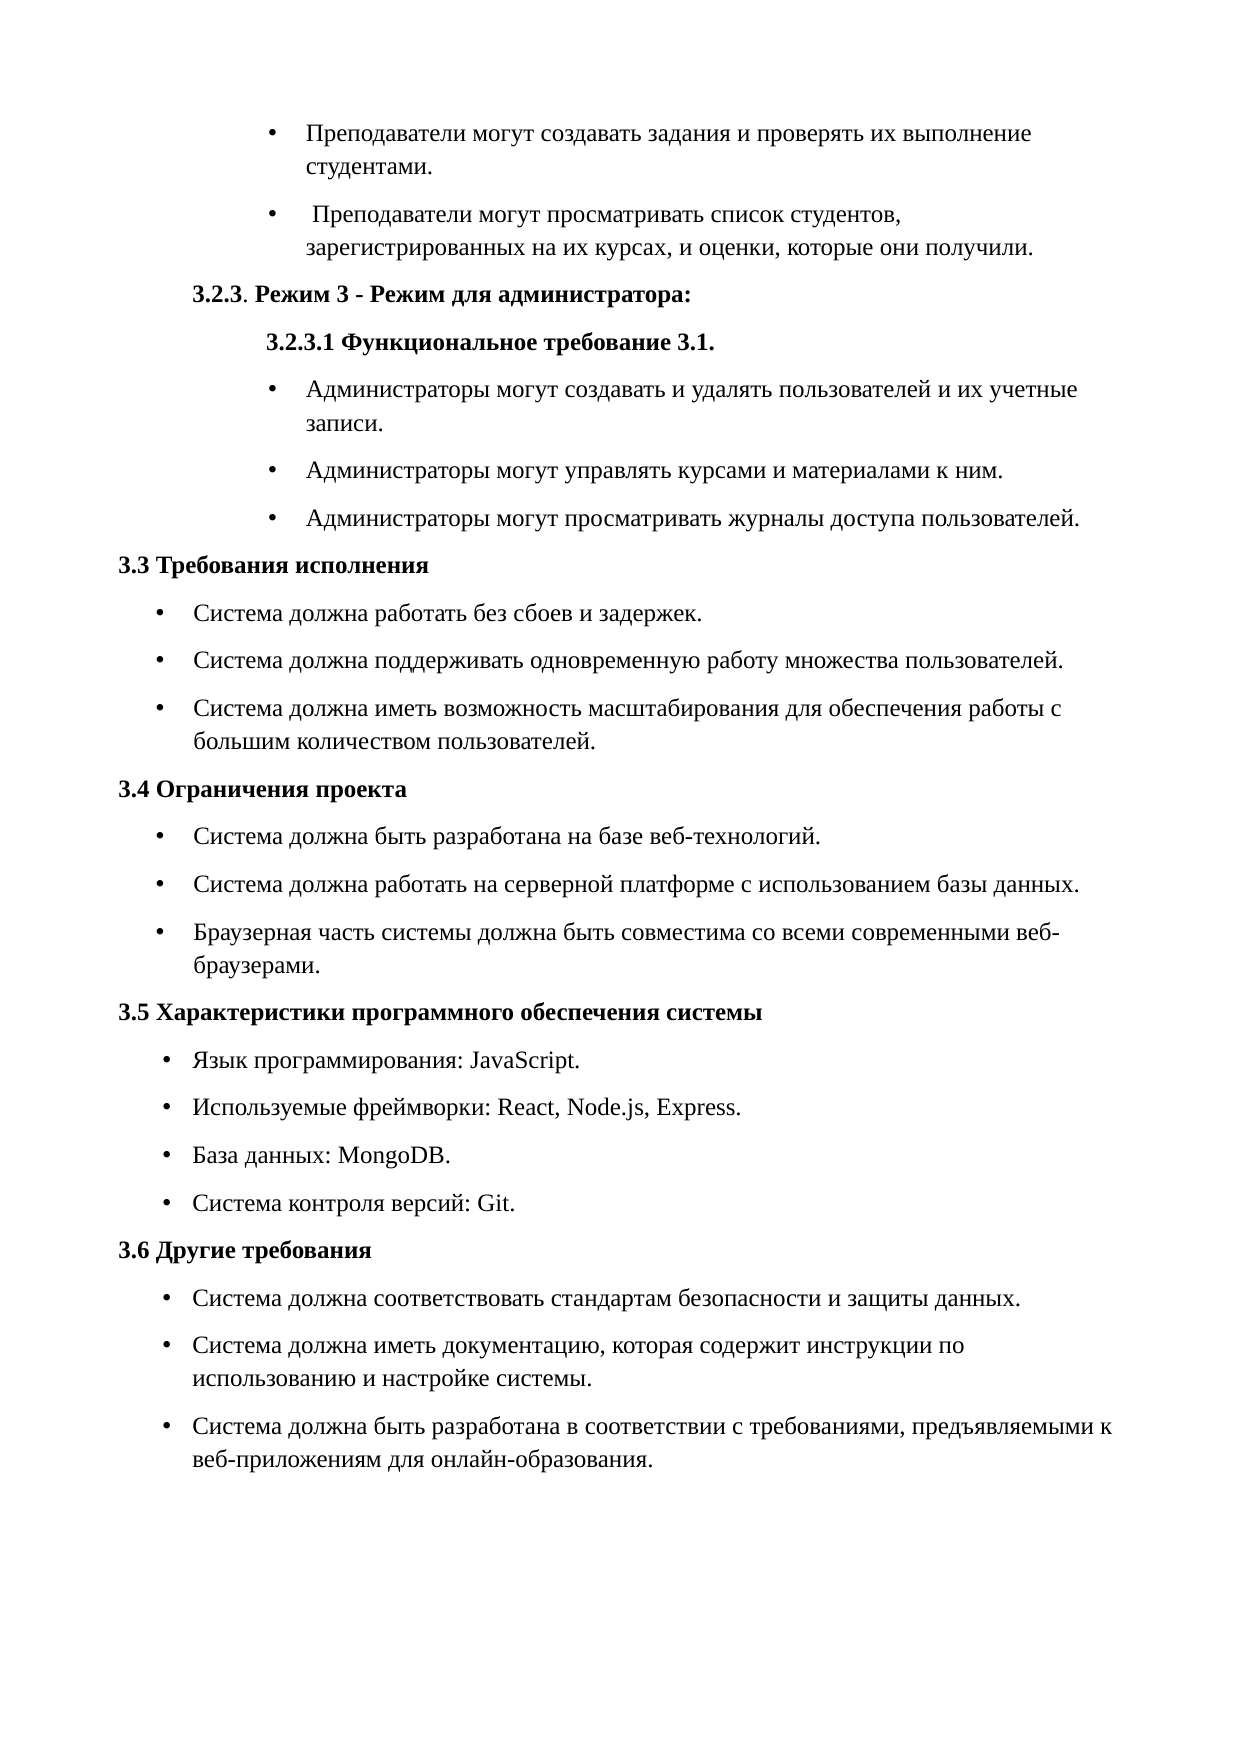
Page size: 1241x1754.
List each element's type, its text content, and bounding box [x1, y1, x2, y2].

list Система контроля версий: Git. [162, 1188, 1122, 1216]
list Браузерная часть системы должна быть совместима со всеми современными веб-браузерами. [156, 917, 1122, 978]
text 3.2.3.1 Функциональное требование 3.1. [118, 327, 1122, 356]
list Система должна работать без сбоев и задержек. [156, 598, 1122, 627]
text 3.4 Ограничения проекта [118, 774, 1122, 803]
list Система должна работать на серверной платформе с использованием базы данных. [156, 869, 1122, 898]
list Система должна быть разработана в соответствии с требованиями, предъявляемыми к веб-приложениям для онлайн-образования. [162, 1411, 1122, 1473]
list Система должна иметь возможность масштабирования для обеспечения работы с большим количеством пользователей. [156, 693, 1122, 755]
list Администраторы могут создавать и удалять пользователей и их учетные записи. [268, 374, 1122, 436]
text 3.5 Характеристики программного обеспечения системы [118, 997, 1122, 1026]
list Администраторы могут управлять курсами и материалами к ним. [268, 455, 1122, 484]
list Система должна иметь документацию, которая содержит инструкции по использованию и настройке системы. [162, 1331, 1122, 1392]
list Преподаватели могут просматривать список студентов, зарегистрированных на их курсах, и оценки, которые они получили. [268, 199, 1122, 261]
list Система должна соответствовать стандартам безопасности и защиты данных. [162, 1283, 1122, 1312]
text 3.6 Другие требования [118, 1235, 1122, 1264]
list Система должна поддерживать одновременную работу множества пользователей. [156, 646, 1122, 674]
list База данных: MongoDB. [162, 1140, 1122, 1169]
list Язык программирования: JavaScript. [162, 1045, 1122, 1074]
list Используемые фреймворки: React, Node.js, Express. [162, 1092, 1122, 1121]
text 3.2.3. Режим 3 - Режим для администратора: [118, 279, 1122, 308]
list Система должна быть разработана на базе веб-технологий. [156, 821, 1122, 850]
list Преподаватели могут создавать задания и проверять их выполнение студентами. [268, 118, 1122, 180]
text 3.3 Требования исполнения [118, 550, 1122, 579]
list Администраторы могут просматривать журналы доступа пользователей. [268, 503, 1122, 532]
